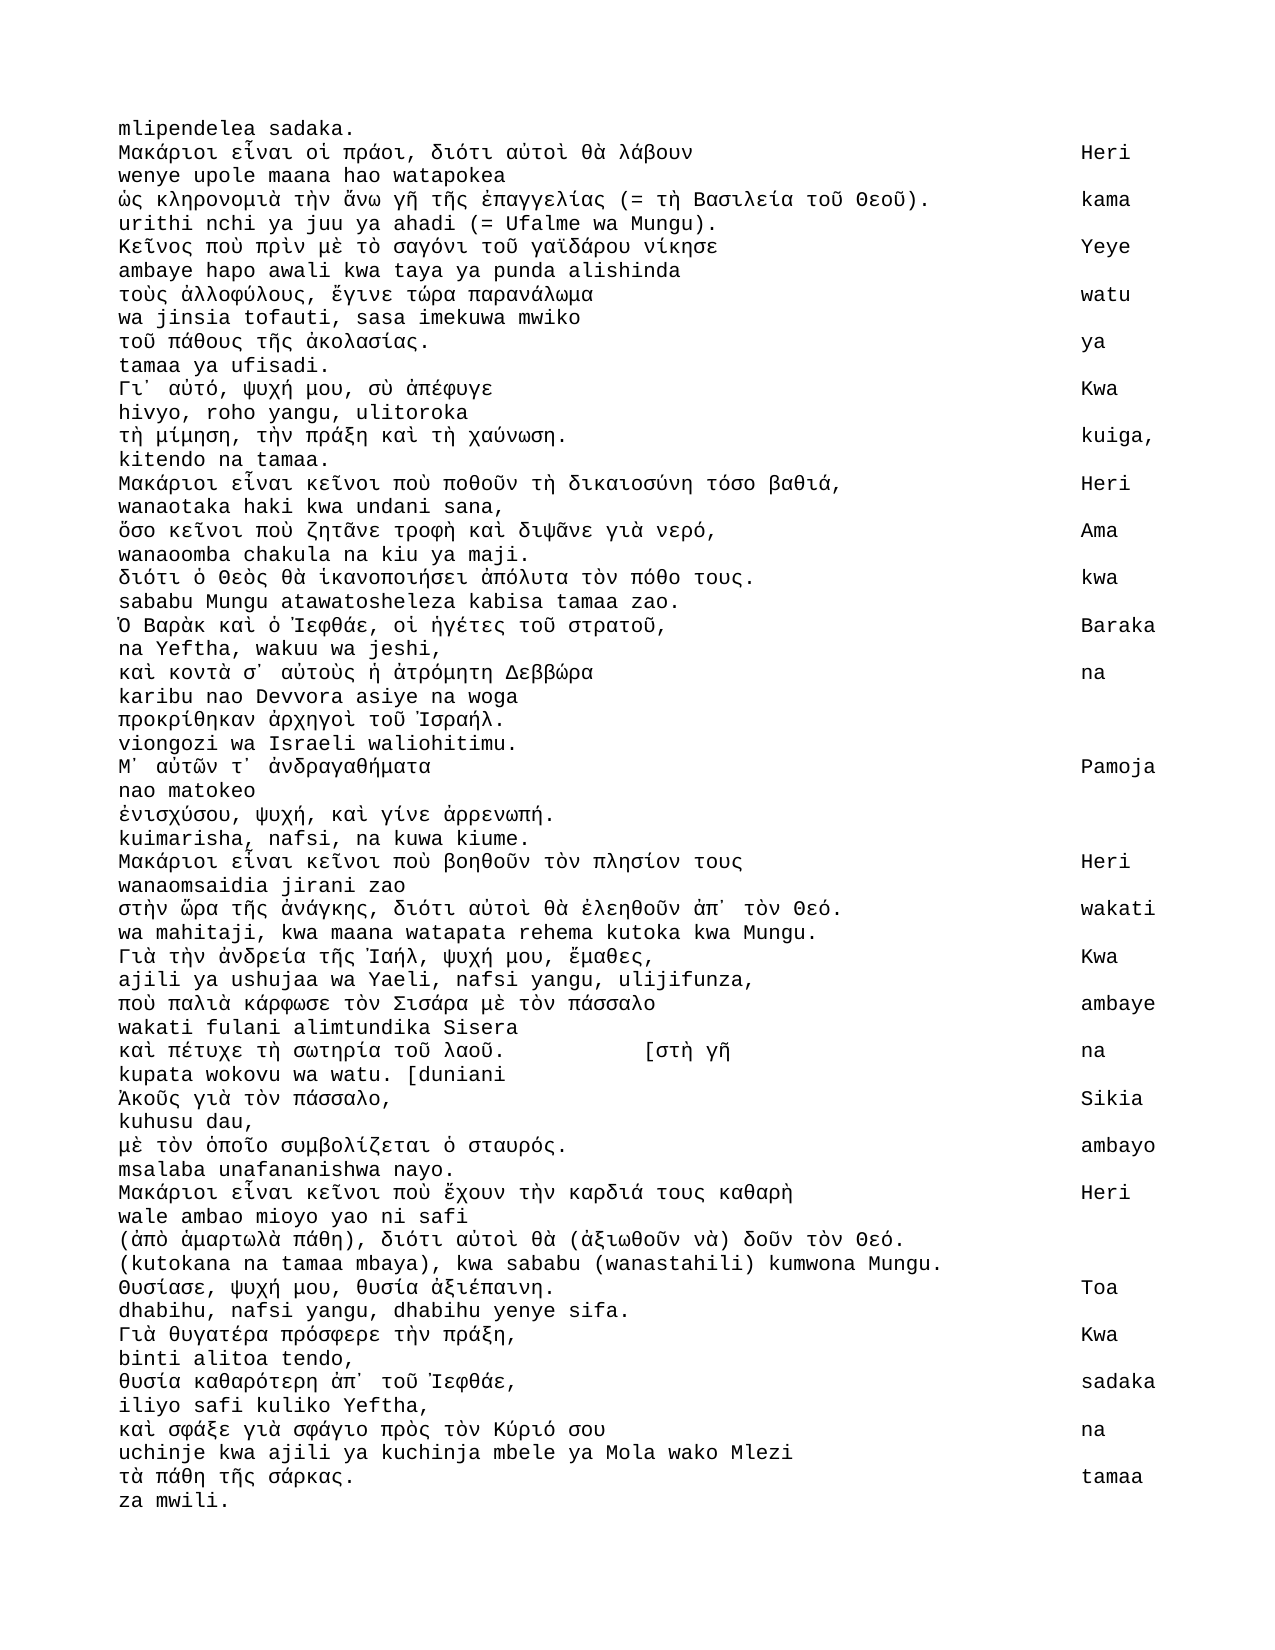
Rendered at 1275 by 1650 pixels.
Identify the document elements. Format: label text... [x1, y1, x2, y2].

text ὡς κληρονομιὰ τὴν ἄνω γῆ τῆς ἐπαγγελίας (= τὴ Βασιλεία τοῦ Θεοῦ). kama urithi nchi ya juu ya ahadi (= Ufalme wa Mungu). [118, 189, 1157, 236]
text ὅσο κεῖνοι ποὺ ζητᾶνε τροφὴ καὶ διψᾶνε γιὰ νερό, Ama wanaoomba chakula na kiu ya maji. [118, 520, 1157, 567]
text μὲ τὸν ὁποῖο συμβολίζεται ὁ σταυρός. ambayo msalaba unafananishwa nayo. [118, 1135, 1157, 1182]
text Μ᾿ αὐτῶν τ᾿ ἀνδραγαθήματα Pamoja nao matokeo [118, 757, 1157, 804]
text ἐνισχύσου, ψυχή, καὶ γίνε ἀρρενωπή. kuimarisha, nafsi, na kuwa kiume. [118, 804, 1157, 851]
text τὰ πάθη τῆς σάρκας. tamaa za mwili. [118, 1466, 1157, 1513]
text (ἀπὸ ἁμαρτωλὰ πάθη), διότι αὐτοὶ θὰ (ἀξιωθοῦν νὰ) δοῦν τὸν Θεό. (kutokana na tamaa mbaya), kwa sababu (wanastahili) kumwona Mungu. [118, 1229, 1157, 1277]
text Μακάριοι εἶναι κεῖνοι ποὺ βοηθοῦν τὸν πλησίον τους Heri wanaomsaidia jirani zao [118, 851, 1157, 898]
text καὶ πέτυχε τὴ σωτηρία τοῦ λαοῦ. [στὴ γῆ na kupata wokovu wa watu. [duniani [118, 1040, 1157, 1088]
text Μακάριοι εἶναι κεῖνοι ποὺ ποθοῦν τὴ δικαιοσύνη τόσο βαθιά, Heri wanaotaka haki kwa undani sana, [118, 473, 1157, 520]
text διότι ὁ Θεὸς θὰ ἱκανοποιήσει ἀπόλυτα τὸν πόθο τους. kwa sababu Mungu atawatosheleza kabisa tamaa zao. [118, 567, 1157, 615]
text Κεῖνος ποὺ πρὶν μὲ τὸ σαγόνι τοῦ γαϊδάρου νίκησε Yeye ambaye hapo awali kwa taya ya punda alishinda [118, 236, 1157, 284]
text Μακάριοι εἶναι οἱ πράοι, διότι αὐτοὶ θὰ λάβουν Heri wenye upole maana hao watapokea [118, 142, 1157, 189]
text τὴ μίμηση, τὴν πράξη καὶ τὴ χαύνωση. kuiga, kitendo na tamaa. [118, 426, 1157, 473]
text ποὺ παλιὰ κάρφωσε τὸν Σισάρα μὲ τὸν πάσσαλο ambaye wakati fulani alimtundika Sisera [118, 993, 1157, 1040]
text στὴν ὥρα τῆς ἀνάγκης, διότι αὐτοὶ θὰ ἐλεηθοῦν ἀπ᾿ τὸν Θεό. wakati wa mahitaji, kwa maana watapata rehema kutoka kwa Mungu. [118, 898, 1157, 946]
text τοῦ πάθους τῆς ἀκολασίας. ya tamaa ya ufisadi. [118, 331, 1157, 378]
text προκρίθηκαν ἀρχηγοὶ τοῦ Ἰσραήλ. viongozi wa Israeli waliohitimu. [118, 709, 1157, 757]
text θυσία καθαρότερη ἀπ᾿ τοῦ Ἰεφθάε, sadaka iliyo safi kuliko Yeftha, [118, 1371, 1157, 1419]
text τοὺς ἀλλοφύλους, ἔγινε τώρα παρανάλωμα watu wa jinsia tofauti, sasa imekuwa mwiko [118, 284, 1157, 331]
text Γι᾿ αὐτό, ψυχή μου, σὺ ἀπέφυγε Kwa hivyo, roho yangu, ulitoroka [118, 378, 1157, 426]
text Ἀκοῦς γιὰ τὸν πάσσαλο, Sikia kuhusu dau, [118, 1088, 1157, 1135]
text Ὁ Βαρὰκ καὶ ὁ Ἰεφθάε, οἱ ἡγέτες τοῦ στρατοῦ, Baraka na Yeftha, wakuu wa jeshi, [118, 615, 1157, 662]
text mlipendelea sadaka. [118, 118, 1157, 142]
text Γιὰ θυγατέρα πρόσφερε τὴν πράξη, Kwa binti alitoa tendo, [118, 1324, 1157, 1371]
text Θυσίασε, ψυχή μου, θυσία ἀξιέπαινη. Toa dhabihu, nafsi yangu, dhabihu yenye sifa. [118, 1277, 1157, 1324]
text Γιὰ τὴν ἀνδρεία τῆς Ἰαήλ, ψυχή μου, ἔμαθες, Kwa ajili ya ushujaa wa Yaeli, nafsi yangu, ulijifunza, [118, 946, 1157, 993]
text καὶ σφάξε γιὰ σφάγιο πρὸς τὸν Κύριό σου na uchinje kwa ajili ya kuchinja mbele ya Mola wako Mlezi [118, 1419, 1157, 1466]
text καὶ κοντὰ σ᾿ αὐτοὺς ἡ ἀτρόμητη Δεββώρα na karibu nao Devvora asiye na woga [118, 662, 1157, 709]
text Μακάριοι εἶναι κεῖνοι ποὺ ἔχουν τὴν καρδιά τους καθαρὴ Heri wale ambao mioyo yao ni safi [118, 1182, 1157, 1229]
